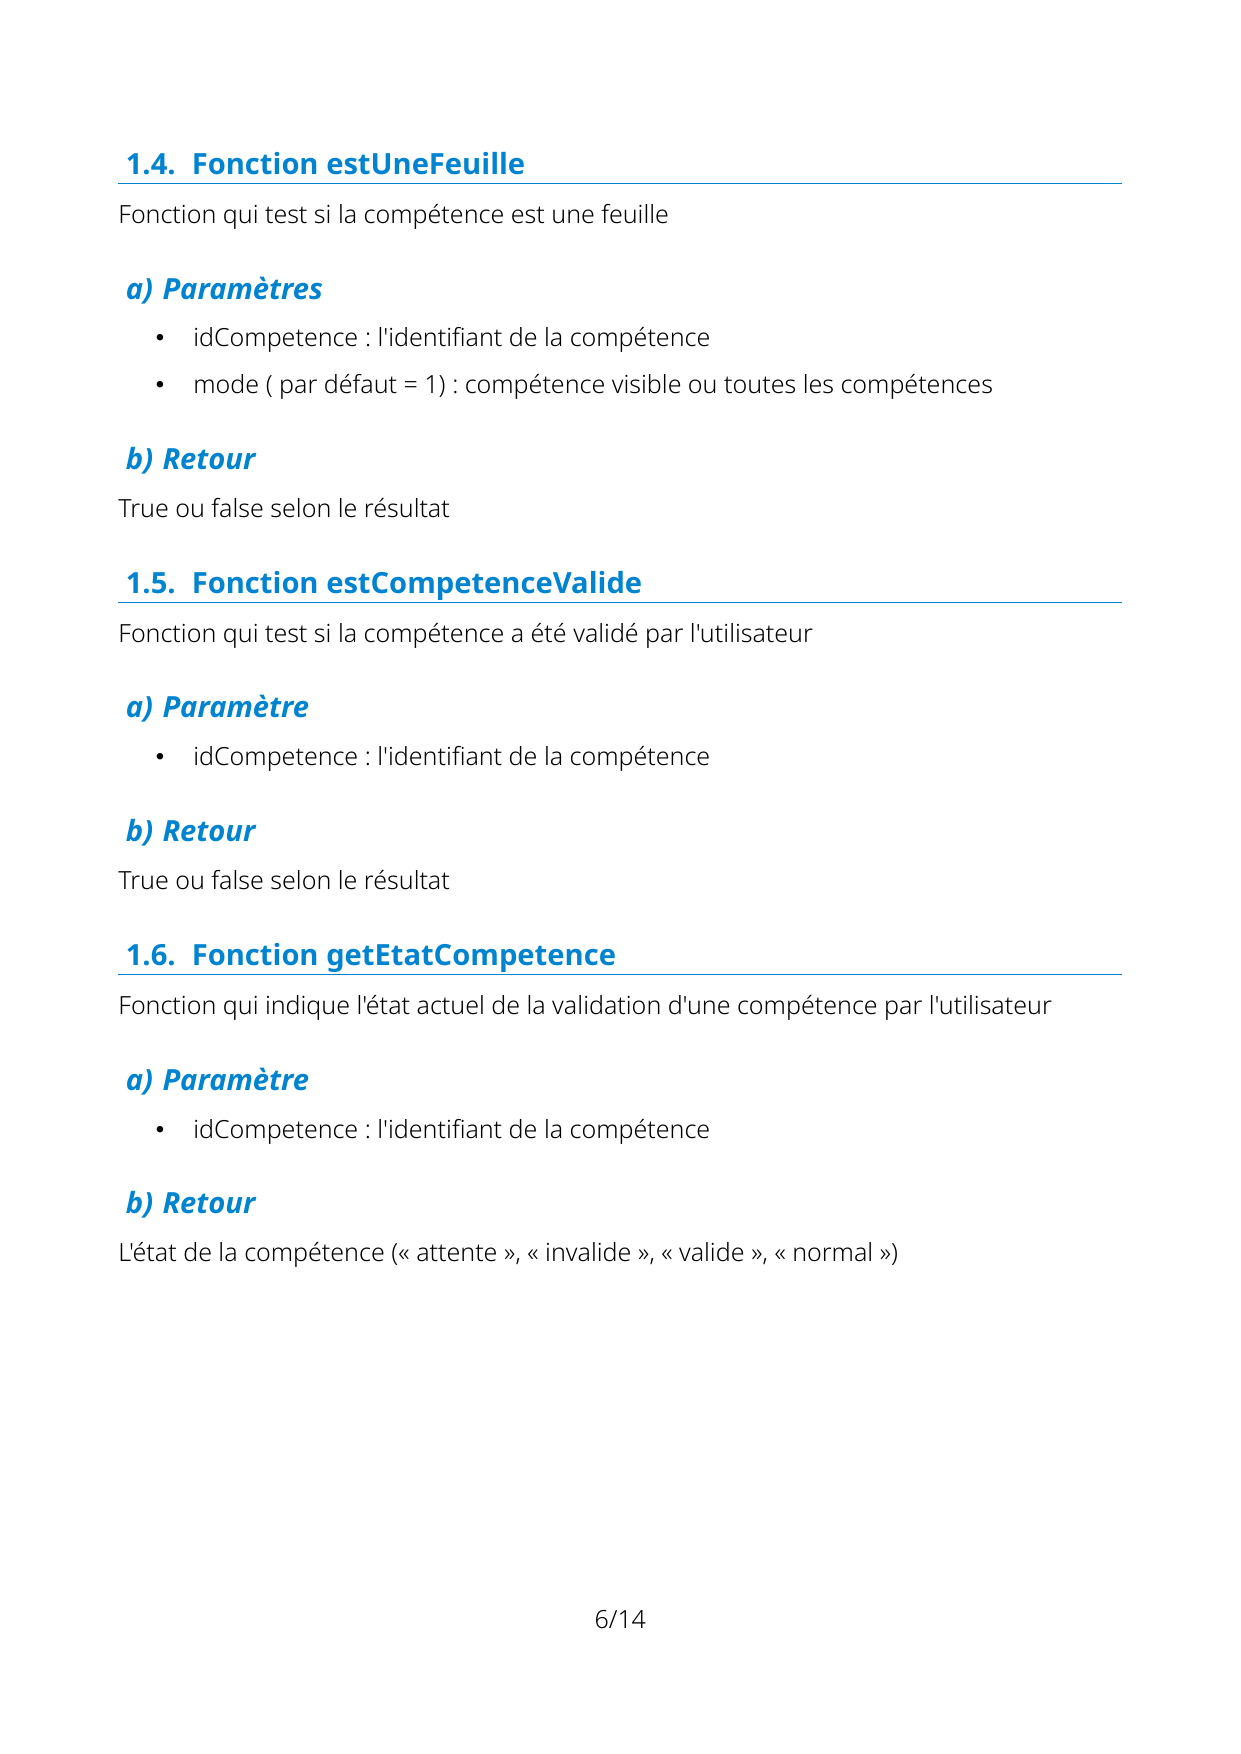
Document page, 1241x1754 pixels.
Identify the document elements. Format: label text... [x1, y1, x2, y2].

subtitle Paramètres [89, 268, 1122, 308]
subtitle Retour [89, 811, 1122, 850]
subtitle Fonction estUneFeuille [118, 143, 1122, 183]
list mode ( par défaut = 1) : compétence visible ou toutes les compétences [156, 367, 1122, 401]
list idCompetence : l'identifiant de la compétence [156, 1111, 1122, 1145]
subtitle Paramètre [89, 687, 1122, 726]
subtitle Retour [89, 438, 1122, 478]
list idCompetence : l'identifiant de la compétence [156, 739, 1122, 773]
subtitle Paramètre [89, 1059, 1122, 1099]
subtitle Fonction estCompetenceValide [118, 562, 1122, 602]
text L'état de la compétence (« attente », « invalide », « valide », « normal ») [118, 1235, 1122, 1269]
text Fonction qui test si la compétence a été validé par l'utilisateur [118, 615, 1122, 649]
text Fonction qui indique l'état actuel de la validation d'une compétence par l'utilisateur [118, 987, 1122, 1022]
subtitle Retour [89, 1183, 1122, 1222]
text Fonction qui test si la compétence est une feuille [118, 196, 1122, 230]
subtitle Fonction getEtatCompetence [118, 934, 1122, 974]
list idCompetence : l'identifiant de la compétence [156, 320, 1122, 354]
text True ou false selon le résultat [118, 863, 1122, 897]
text True ou false selon le résultat [118, 490, 1122, 524]
